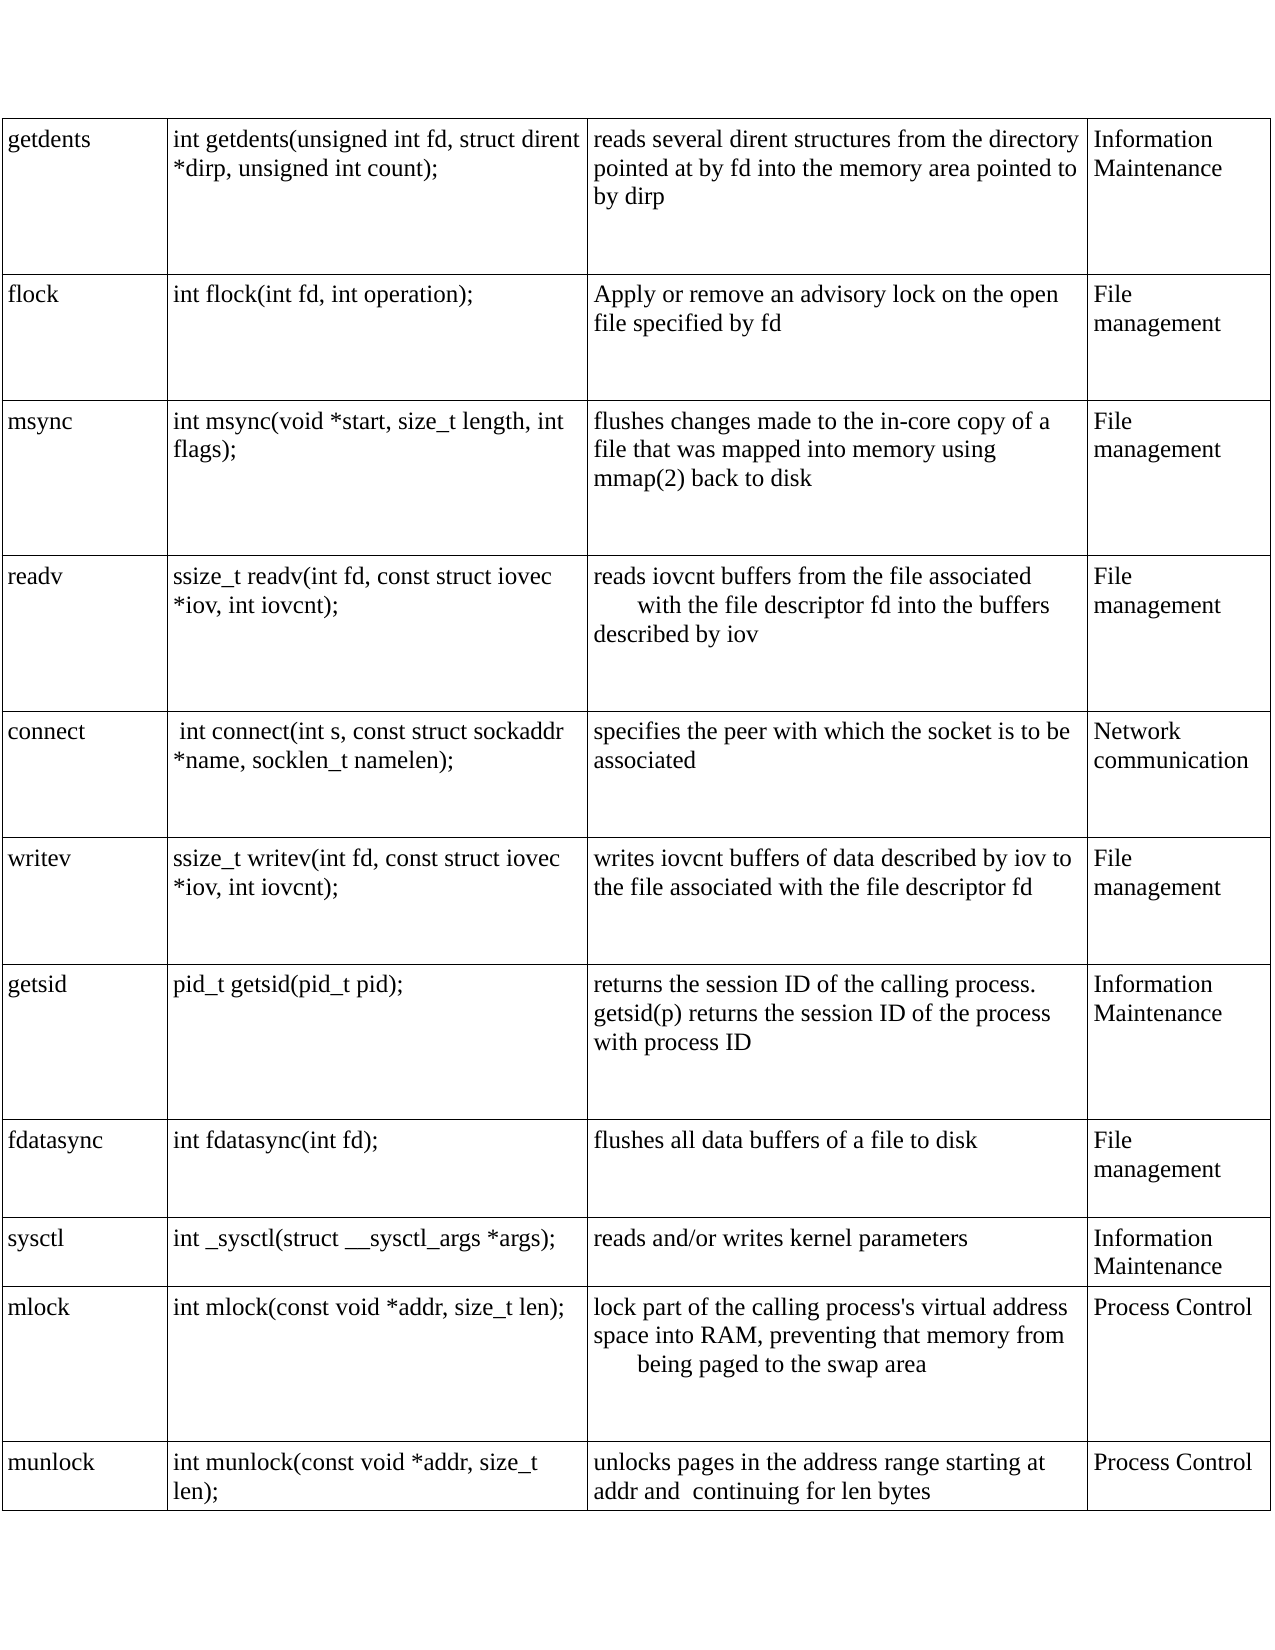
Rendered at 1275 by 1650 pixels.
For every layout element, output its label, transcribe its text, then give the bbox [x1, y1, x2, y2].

table_cell sysctl [3, 1218, 167, 1286]
table_cell int _sysctl(struct __sysctl_args *args); [168, 1218, 587, 1286]
table_cell Information Maintenance [1088, 1218, 1270, 1286]
table_cell int mlock(const void *addr, size_t len); [168, 1287, 587, 1441]
table_cell flushes all data buffers of a file to disk [588, 1120, 1087, 1217]
table_cell File management [1088, 556, 1270, 711]
table_cell Information Maintenance [1088, 119, 1270, 273]
table_cell int msync(void *start, size_t length, int flags); [168, 401, 587, 555]
table_cell File management [1088, 275, 1270, 400]
table_cell writev [3, 838, 167, 964]
table_cell reads iovcnt buffers from the file associated with the file descriptor fd into the buffers described by iov [588, 556, 1087, 711]
table_cell Network communication [1088, 712, 1270, 837]
table_cell ssize_t readv(int fd, const struct iovec *iov, int iovcnt); [168, 556, 587, 711]
table_cell File management [1088, 838, 1270, 964]
table_cell int connect(int s, const struct sockaddr *name, socklen_t namelen); [168, 712, 587, 837]
table_cell flushes changes made to the in-core copy of a file that was mapped into memory using mmap(2) back to disk [588, 401, 1087, 555]
table_cell writes iovcnt buffers of data described by iov to the file associated with the file descriptor fd [588, 838, 1087, 964]
table_cell Apply or remove an advisory lock on the open file specified by fd [588, 275, 1087, 400]
table_cell int getdents(unsigned int fd, struct dirent *dirp, unsigned int count); [168, 119, 587, 273]
table_cell reads and/or writes kernel parameters [588, 1218, 1087, 1286]
table_cell reads several dirent structures from the directory pointed at by fd into the memory area pointed to by dirp [588, 119, 1087, 273]
table_cell connect [3, 712, 167, 837]
table_cell msync [3, 401, 167, 555]
table_cell lock part of the calling process's virtual address space into RAM, preventing that memory from being paged to the swap area [588, 1287, 1087, 1441]
table_cell unlocks pages in the address range starting at addr and continuing for len bytes [588, 1442, 1087, 1510]
table_cell Process Control [1088, 1287, 1270, 1441]
table_cell specifies the peer with which the socket is to be associated [588, 712, 1087, 837]
table_cell File management [1088, 401, 1270, 555]
table_cell File management [1088, 1120, 1270, 1217]
table_cell Information Maintenance [1088, 965, 1270, 1119]
table_cell ssize_t writev(int fd, const struct iovec *iov, int iovcnt); [168, 838, 587, 964]
table_cell int flock(int fd, int operation); [168, 275, 587, 400]
table_cell readv [3, 556, 167, 711]
table_cell Process Control [1088, 1442, 1270, 1510]
table_cell getdents [3, 119, 167, 273]
table_cell int fdatasync(int fd); [168, 1120, 587, 1217]
table_cell munlock [3, 1442, 167, 1510]
table_cell pid_t getsid(pid_t pid); [168, 965, 587, 1119]
table_cell returns the session ID of the calling process. getsid(p) returns the session ID of the process with process ID [588, 965, 1087, 1119]
table_cell getsid [3, 965, 167, 1119]
table_cell fdatasync [3, 1120, 167, 1217]
table_cell flock [3, 275, 167, 400]
table_cell mlock [3, 1287, 167, 1441]
table_cell int munlock(const void *addr, size_t len); [168, 1442, 587, 1510]
